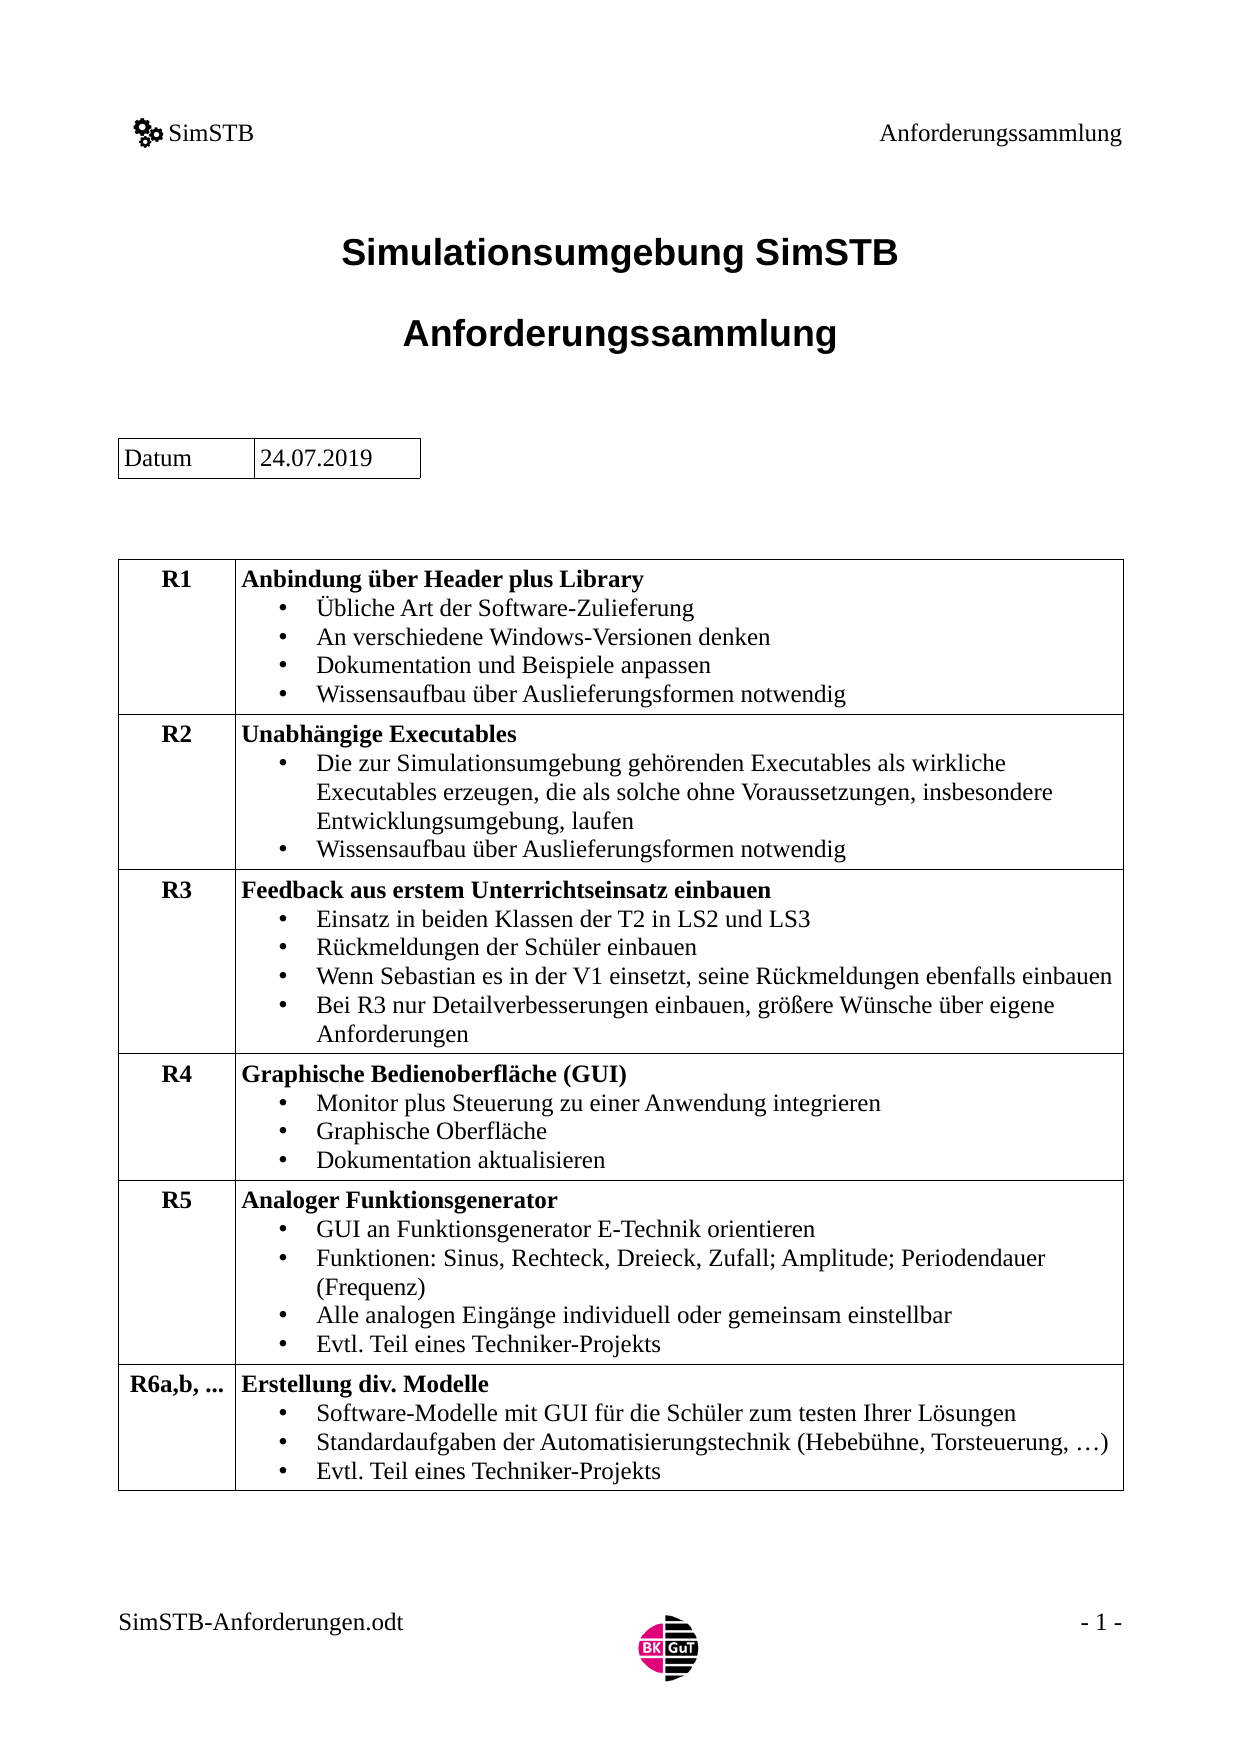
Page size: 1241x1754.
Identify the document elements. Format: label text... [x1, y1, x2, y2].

table_cell R3 [119, 870, 235, 1053]
table_cell R4 [119, 1054, 235, 1180]
table_cell Erstellung div. Modelle Software-Modelle mit GUI für die Schüler zum testen Ihrer Lösungen Standardaufgaben der Automatisierungstechnik (Hebebühne, Torsteuerung, …) Evtl. Teil eines Techniker-Projekts [236, 1365, 1123, 1490]
picture [620, 1606, 709, 1691]
table_cell R6a,b, ... [119, 1365, 235, 1490]
table_cell Analoger Funktionsgenerator GUI an Funktionsgenerator E-Technik orientieren Funktionen: Sinus, Rechteck, Dreieck, Zufall; Amplitude; Periodendauer (Frequenz) Alle analogen Eingänge individuell oder gemeinsam einstellbar Evtl. Teil eines Techniker-Projekts [236, 1181, 1123, 1364]
table_header Datum [119, 439, 254, 478]
table_cell Graphische Bedienoberfläche (GUI) Monitor plus Steuerung zu einer Anwendung integrieren Graphische Oberfläche Dokumentation aktualisieren [236, 1054, 1123, 1180]
table_cell R2 [119, 715, 235, 869]
title Anforderungssammlung [118, 311, 1122, 354]
picture [133, 118, 164, 148]
title Simulationsumgebung SimSTB [118, 230, 1122, 273]
table_header Anbindung über Header plus Library Übliche Art der Software-Zulieferung An verschiedene Windows-Versionen denken Dokumentation und Beispiele anpassen Wissensaufbau über Auslieferungsformen notwendig [236, 560, 1123, 714]
table_header R1 [119, 560, 235, 714]
table_cell R5 [119, 1181, 235, 1364]
table_cell Feedback aus erstem Unterrichtseinsatz einbauen Einsatz in beiden Klassen der T2 in LS2 und LS3 Rückmeldungen der Schüler einbauen Wenn Sebastian es in der V1 einsetzt, seine Rückmeldungen ebenfalls einbauen Bei R3 nur Detailverbesserungen einbauen, größere Wünsche über eigene Anforderungen [236, 870, 1123, 1053]
table_header 24.07.2019 [255, 439, 420, 478]
table_cell Unabhängige Executables Die zur Simulationsumgebung gehörenden Executables als wirkliche Executables erzeugen, die als solche ohne Voraussetzungen, insbesondere Entwicklungsumgebung, laufen Wissensaufbau über Auslieferungsformen notwendig [236, 715, 1123, 869]
